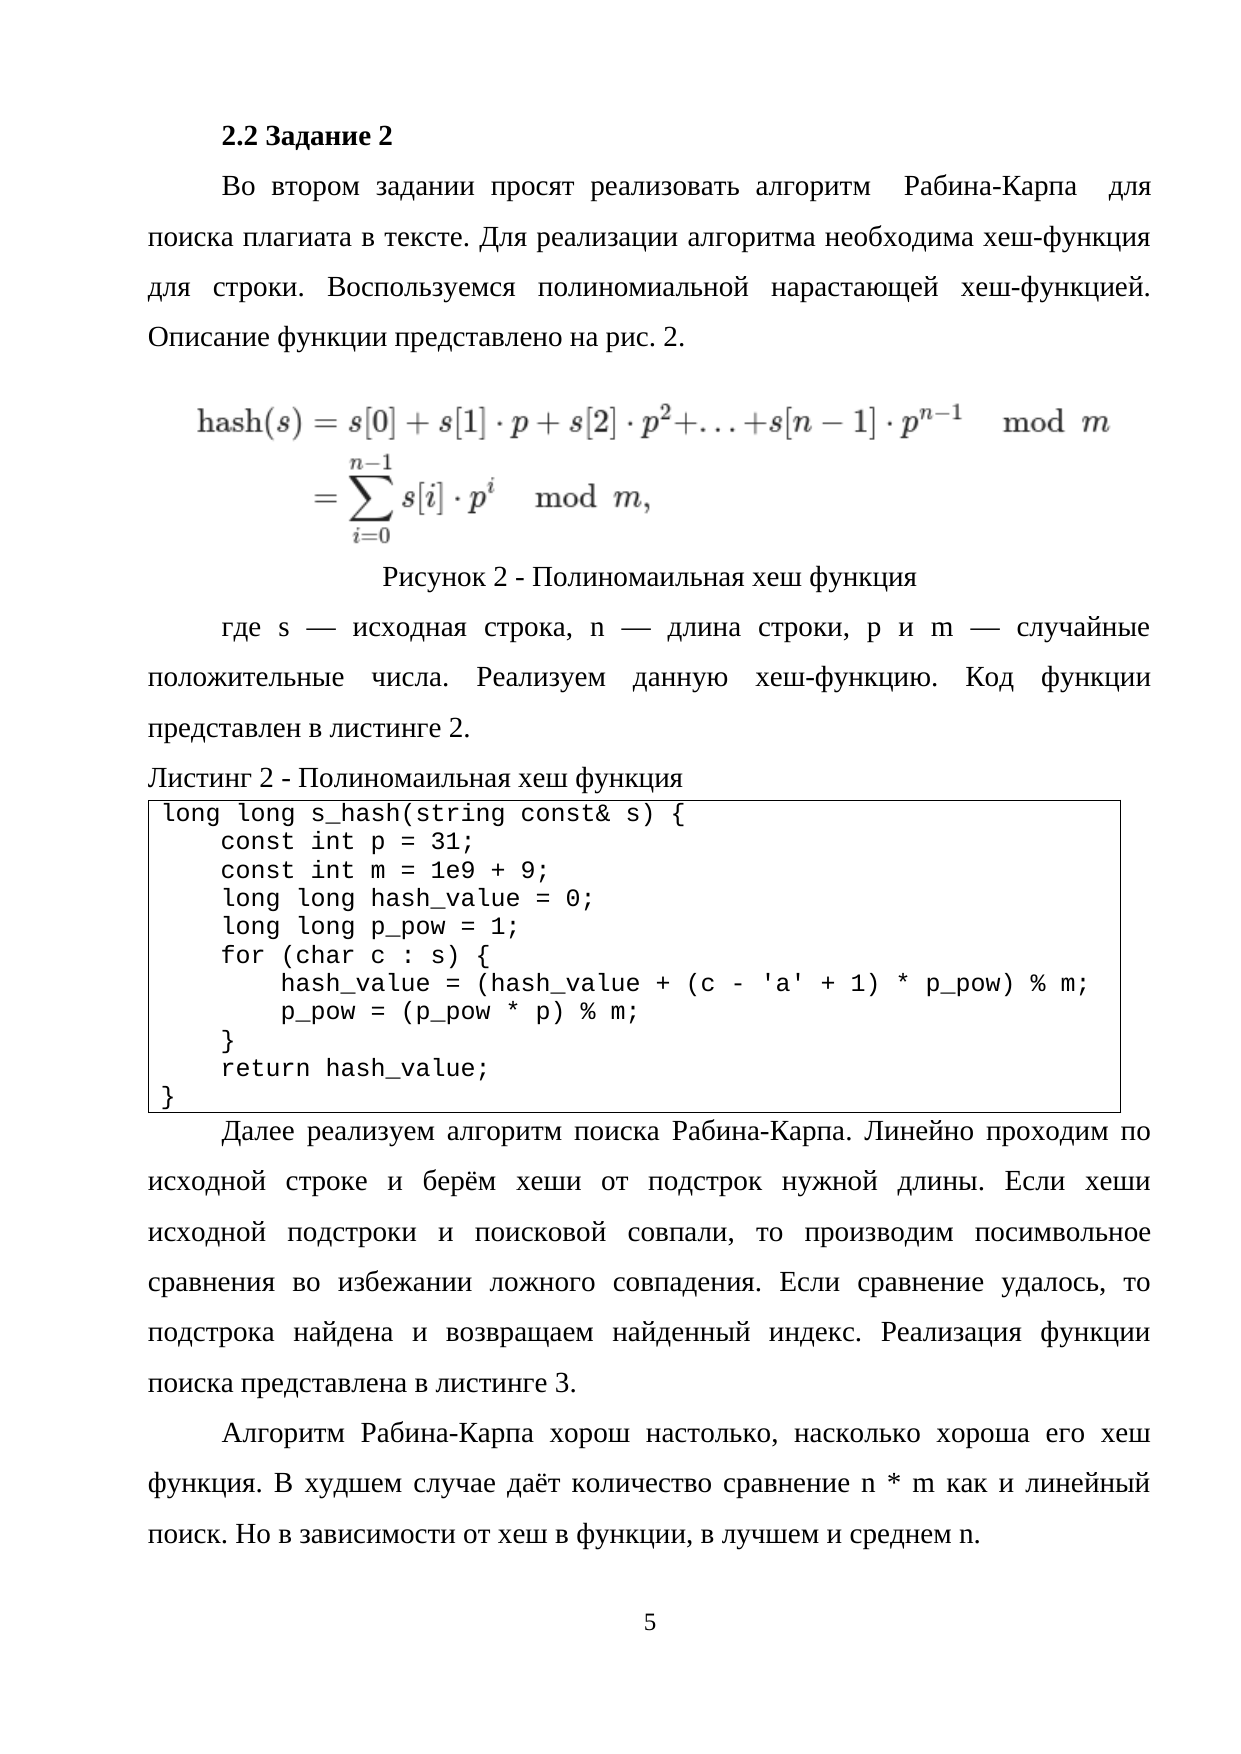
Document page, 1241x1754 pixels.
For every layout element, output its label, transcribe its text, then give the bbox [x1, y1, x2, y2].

text Рисунок 2 - Полиномаильная хеш функция [168, 559, 1131, 592]
text Алгоритм Рабина-Карпа хорош настолько, насколько хороша его хеш функция. В худшем случае даёт количество сравнение n * m как и линейный поиск. Но в зависимости от хеш в функции, в лучшем и среднем n. [148, 1415, 1152, 1549]
text Во втором задании просят реализовать алгоритм Рабина-Карпа для поиска плагиата в тексте. Для реализации алгоритма необходима хеш-функция для строки. Воспользуемся полиномиальной нарастающей хеш-функцией. Описание функции представлено на рис. 2. [148, 168, 1152, 353]
text Листинг 2 - Полиномаильная хеш функция [148, 760, 1152, 793]
text Далее реализуем алгоритм поиска Рабина-Карпа. Линейно проходим по исходной строке и берём хеши от подстрок нужной длины. Если хеши исходной подстроки и поисковой совпали, то производим посимвольное сравнения во избежании ложного совпадения. Если сравнение удалось, то подстрока найдена и возвращаем найденный индекс. Реализация функции поиска представлена в листинге 3. [148, 1113, 1152, 1398]
text 2.2 Задание 2 [148, 118, 1152, 152]
text где s — исходная строка, n — длина строки, p и m — случайные положительные числа. Реализуем данную хеш-функцию. Код функции представлен в листинге 2. [148, 370, 1152, 743]
table_header long long s_hash(string const& s) { const int p = 31; const int m = 1e9 + 9; long long hash_value = 0; long long p_pow = 1; for (char c : s) { hash_value = (hash_value + (c - 'a' + 1) * p_pow) % m; p_pow = (p_pow * p) % m; } return hash_value; } [149, 801, 1120, 1112]
picture [168, 382, 1131, 559]
